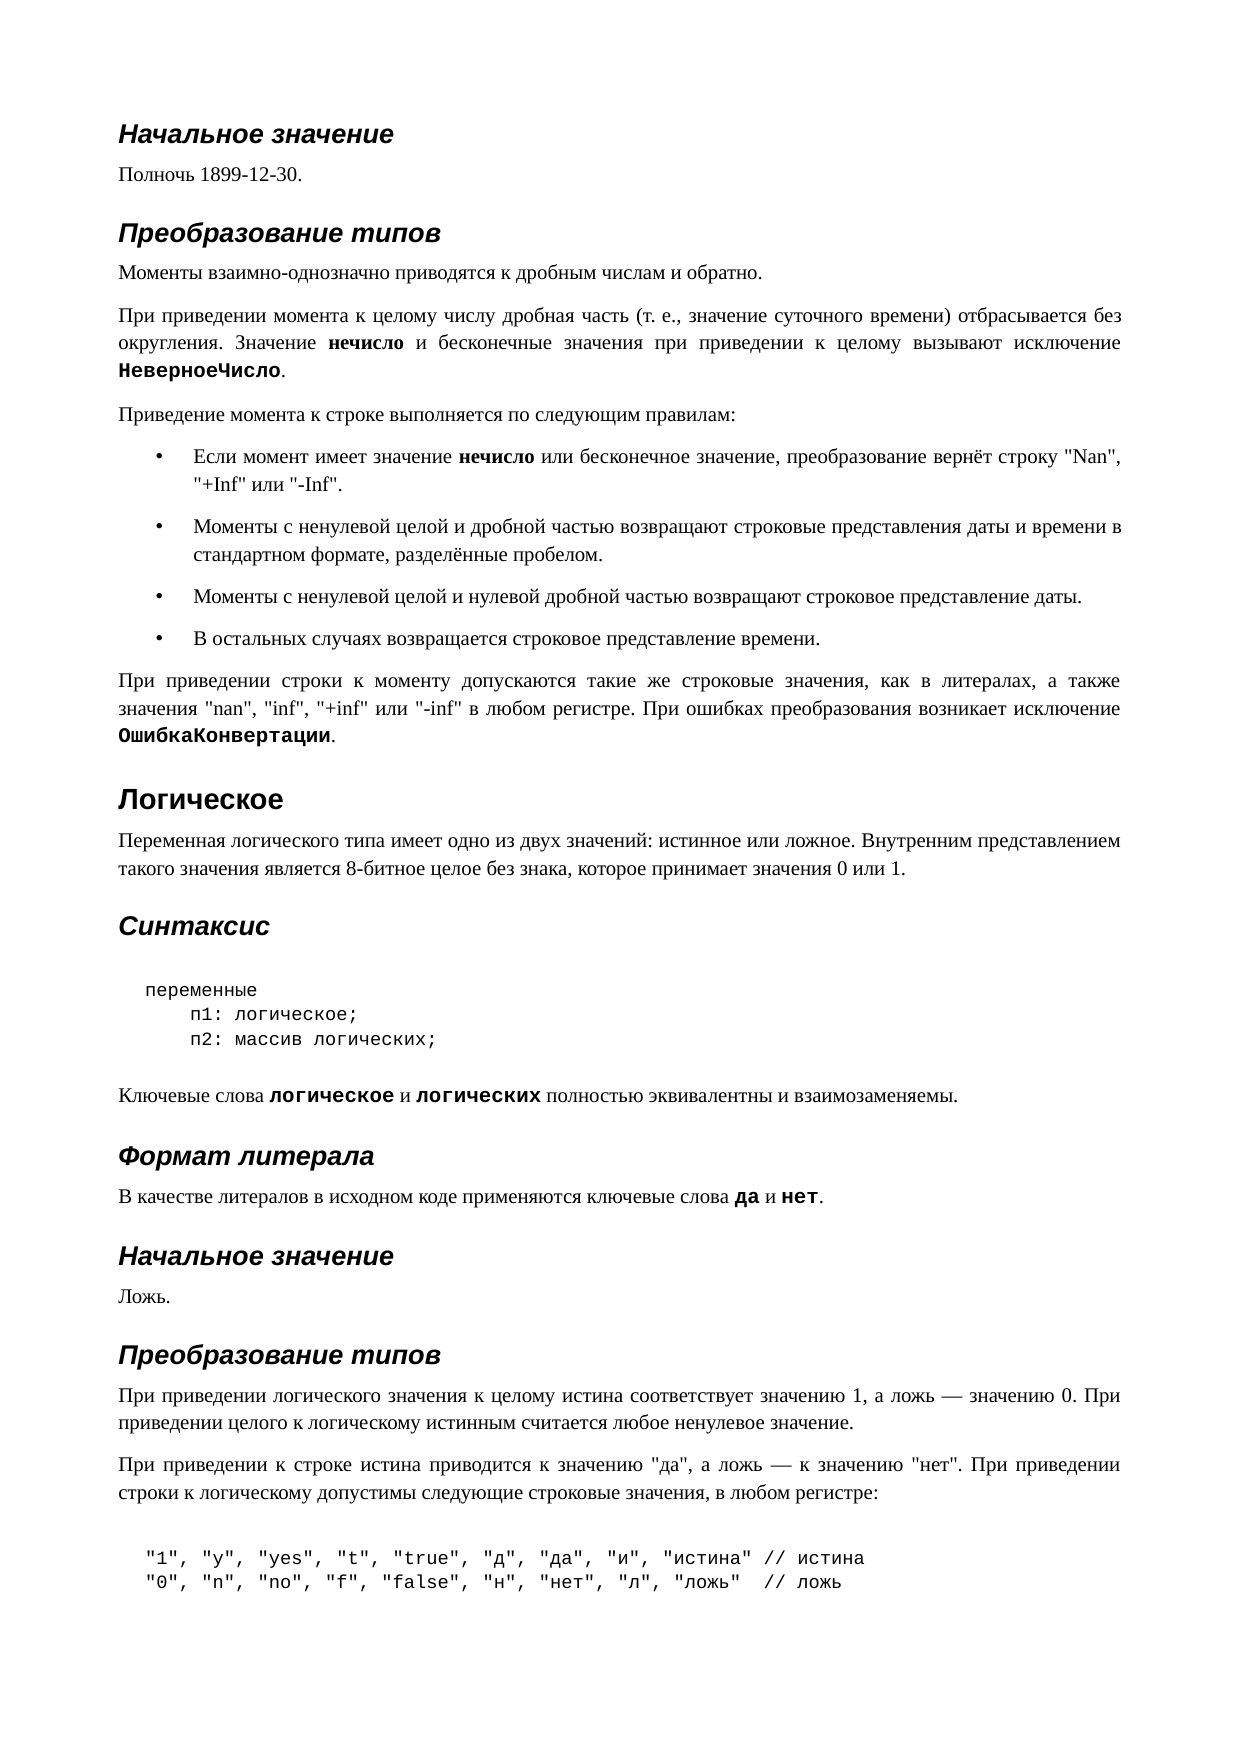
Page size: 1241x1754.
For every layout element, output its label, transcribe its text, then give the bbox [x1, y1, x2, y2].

text "1", "y", "yes", "t", "true", "д", "да", "и", "истина" // истина [136, 1540, 1104, 1564]
subtitle Начальное значение [118, 1240, 1122, 1272]
text Приведение момента к строке выполняется по следующим правилам: [118, 402, 1122, 426]
subtitle Преобразование типов [118, 217, 1122, 248]
text При приведении строки к моменту допускаются такие же строковые значения, как в литералах, а также значения "nan", "inf", "+inf" или "-inf" в любом регистре. При ошибках преобразования возникает исключение ОшибкаКонвертации. [118, 668, 1122, 749]
text Моменты взаимно-однозначно приводятся к дробным числам и обратно. [118, 260, 1122, 284]
text Ложь. [118, 1284, 1122, 1308]
text При приведении логического значения к целому истина соответствует значению 1, а ложь — значению 0. При приведении целого к логическому истинным считается любое ненулевое значение. [118, 1382, 1122, 1434]
subtitle Преобразование типов [118, 1339, 1122, 1370]
text переменные п1: логическое; п2: массив логических; [136, 972, 1104, 1059]
text "0", "n", "no", "f", "false", "н", "нет", "л", "ложь" // ложь [136, 1564, 1104, 1603]
subtitle Синтаксис [118, 910, 1122, 942]
text При приведении момента к целому числу дробная часть (т. е., значение суточного времени) отбрасывается без округления. Значение нечисло и бесконечные значения при приведении к целому вызывают исключение НеверноеЧисло. [118, 302, 1122, 383]
text Переменная логического типа имеет одно из двух значений: истинное или ложное. Внутренним представлением такого значения является 8-битное целое без знака, которое принимает значения 0 или 1. [118, 828, 1122, 880]
list В остальных случаях возвращается строковое представление времени. [156, 626, 1122, 650]
text При приведении к строке истина приводится к значению "да", а ложь — к значению "нет". При приведении строки к логическому допустимы следующие строковые значения, в любом регистре: [118, 1452, 1122, 1504]
text Полночь 1899-12-30. [118, 162, 1122, 186]
subtitle Формат литерала [118, 1140, 1122, 1171]
subtitle Начальное значение [118, 118, 1122, 149]
list Если момент имеет значение нечисло или бесконечное значение, преобразование вернёт строку "Nan", "+Inf" или "-Inf". [156, 444, 1122, 496]
list Моменты с ненулевой целой и нулевой дробной частью возвращают строковое представление даты. [156, 584, 1122, 608]
list Моменты с ненулевой целой и дробной частью возвращают строковые представления даты и времени в стандартном формате, разделённые пробелом. [156, 514, 1122, 566]
text Ключевые слова логическое и логических полностью эквивалентны и взаимозаменяемы. [118, 1083, 1122, 1109]
text В качестве литералов в исходном коде применяются ключевые слова да и нет. [118, 1184, 1122, 1209]
subtitle Логическое [118, 782, 1122, 816]
